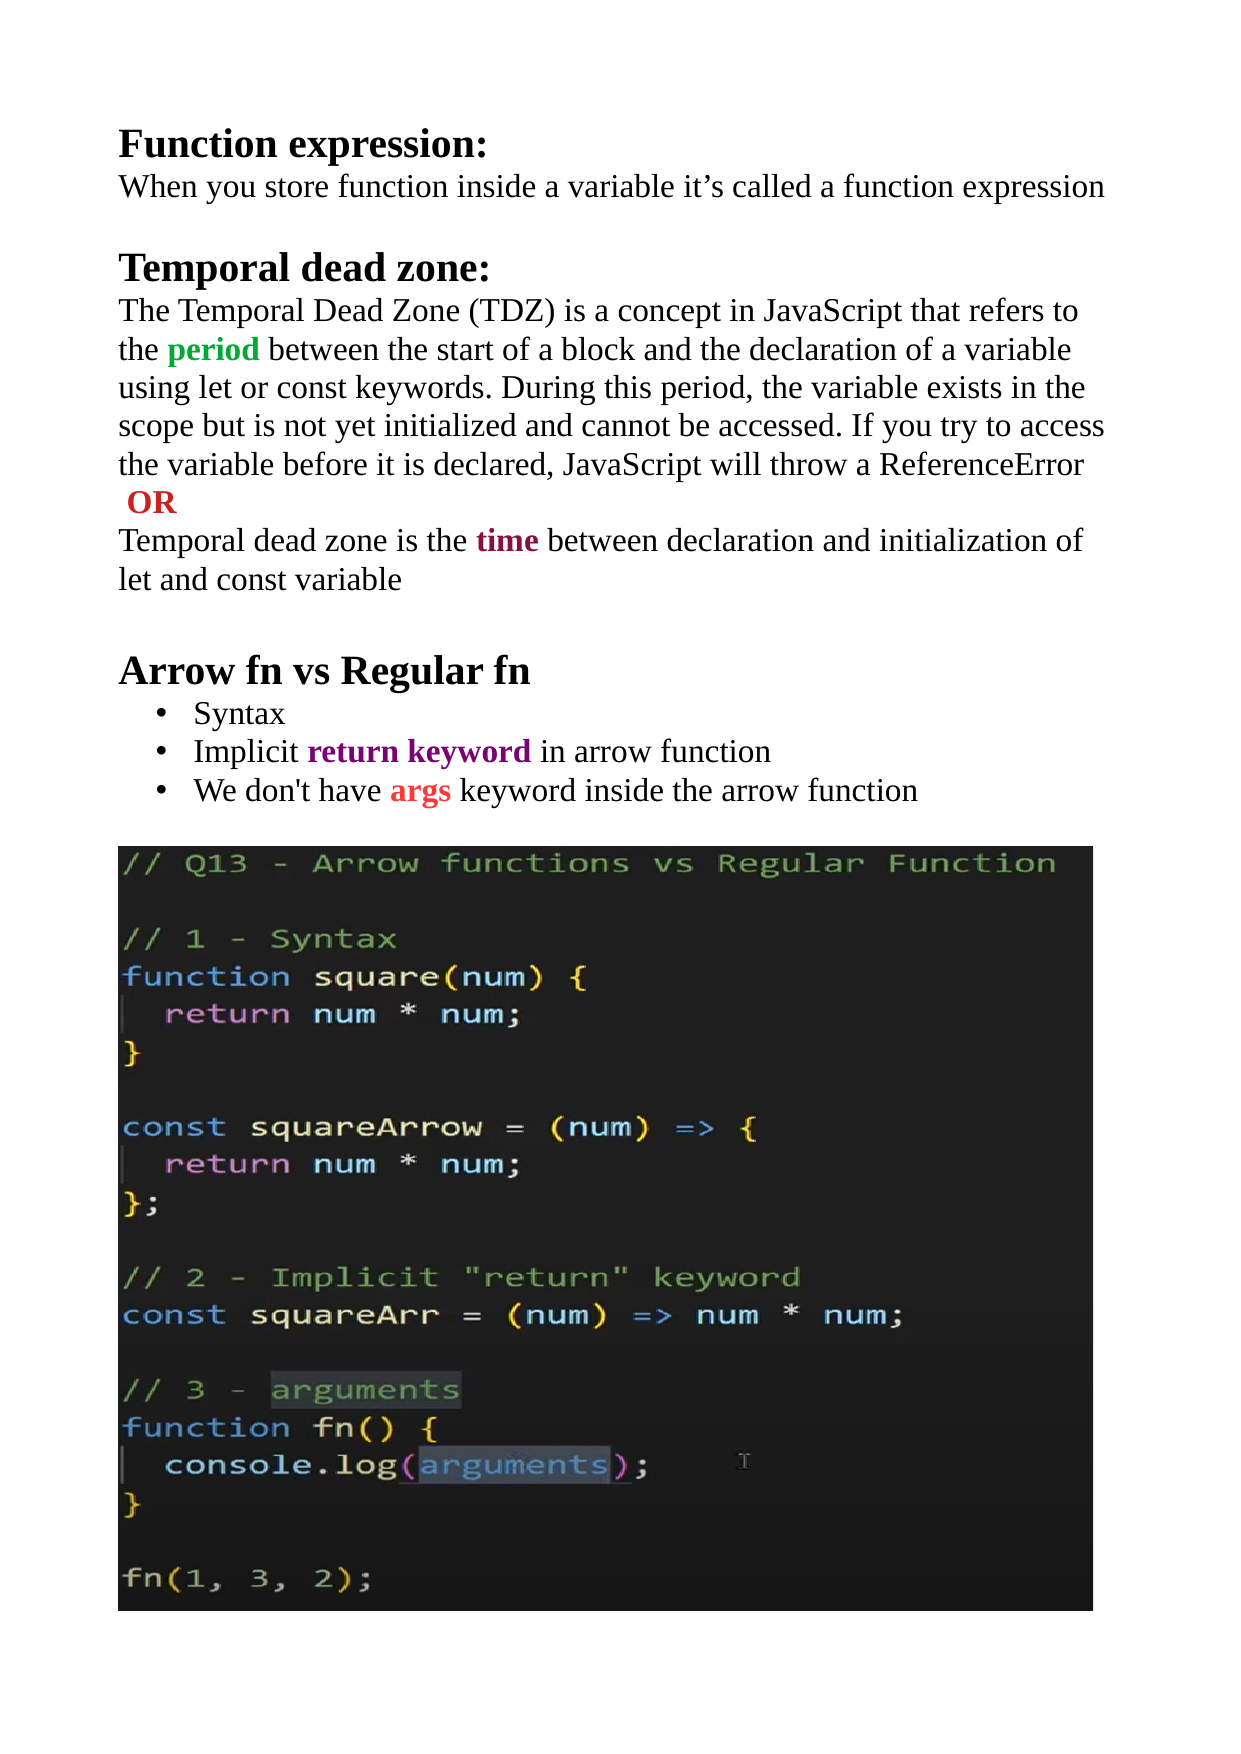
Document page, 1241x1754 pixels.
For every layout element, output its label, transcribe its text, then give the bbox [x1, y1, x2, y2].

list Syntax [156, 693, 1122, 731]
text Function expression: [118, 118, 1122, 166]
text Arrow fn vs Regular fn [118, 645, 1122, 693]
text Temporal dead zone: [118, 243, 1122, 291]
picture [118, 846, 1094, 1611]
text When you store function inside a variable it’s called a function expression [118, 166, 1122, 204]
text Temporal dead zone is the time between declaration and initialization of let and const variable [118, 521, 1122, 597]
text The Temporal Dead Zone (TDZ) is a concept in JavaScript that refers to the period between the start of a block and the declaration of a variable using let or const keywords. During this period, the variable exists in the scope but is not yet initialized and cannot be accessed. If you try to access the variable before it is declared, JavaScript will throw a ReferenceError [118, 291, 1122, 482]
list Implicit return keyword in arrow function [156, 731, 1122, 770]
list We don't have args keyword inside the arrow function [156, 770, 1122, 808]
text OR [118, 482, 1122, 521]
